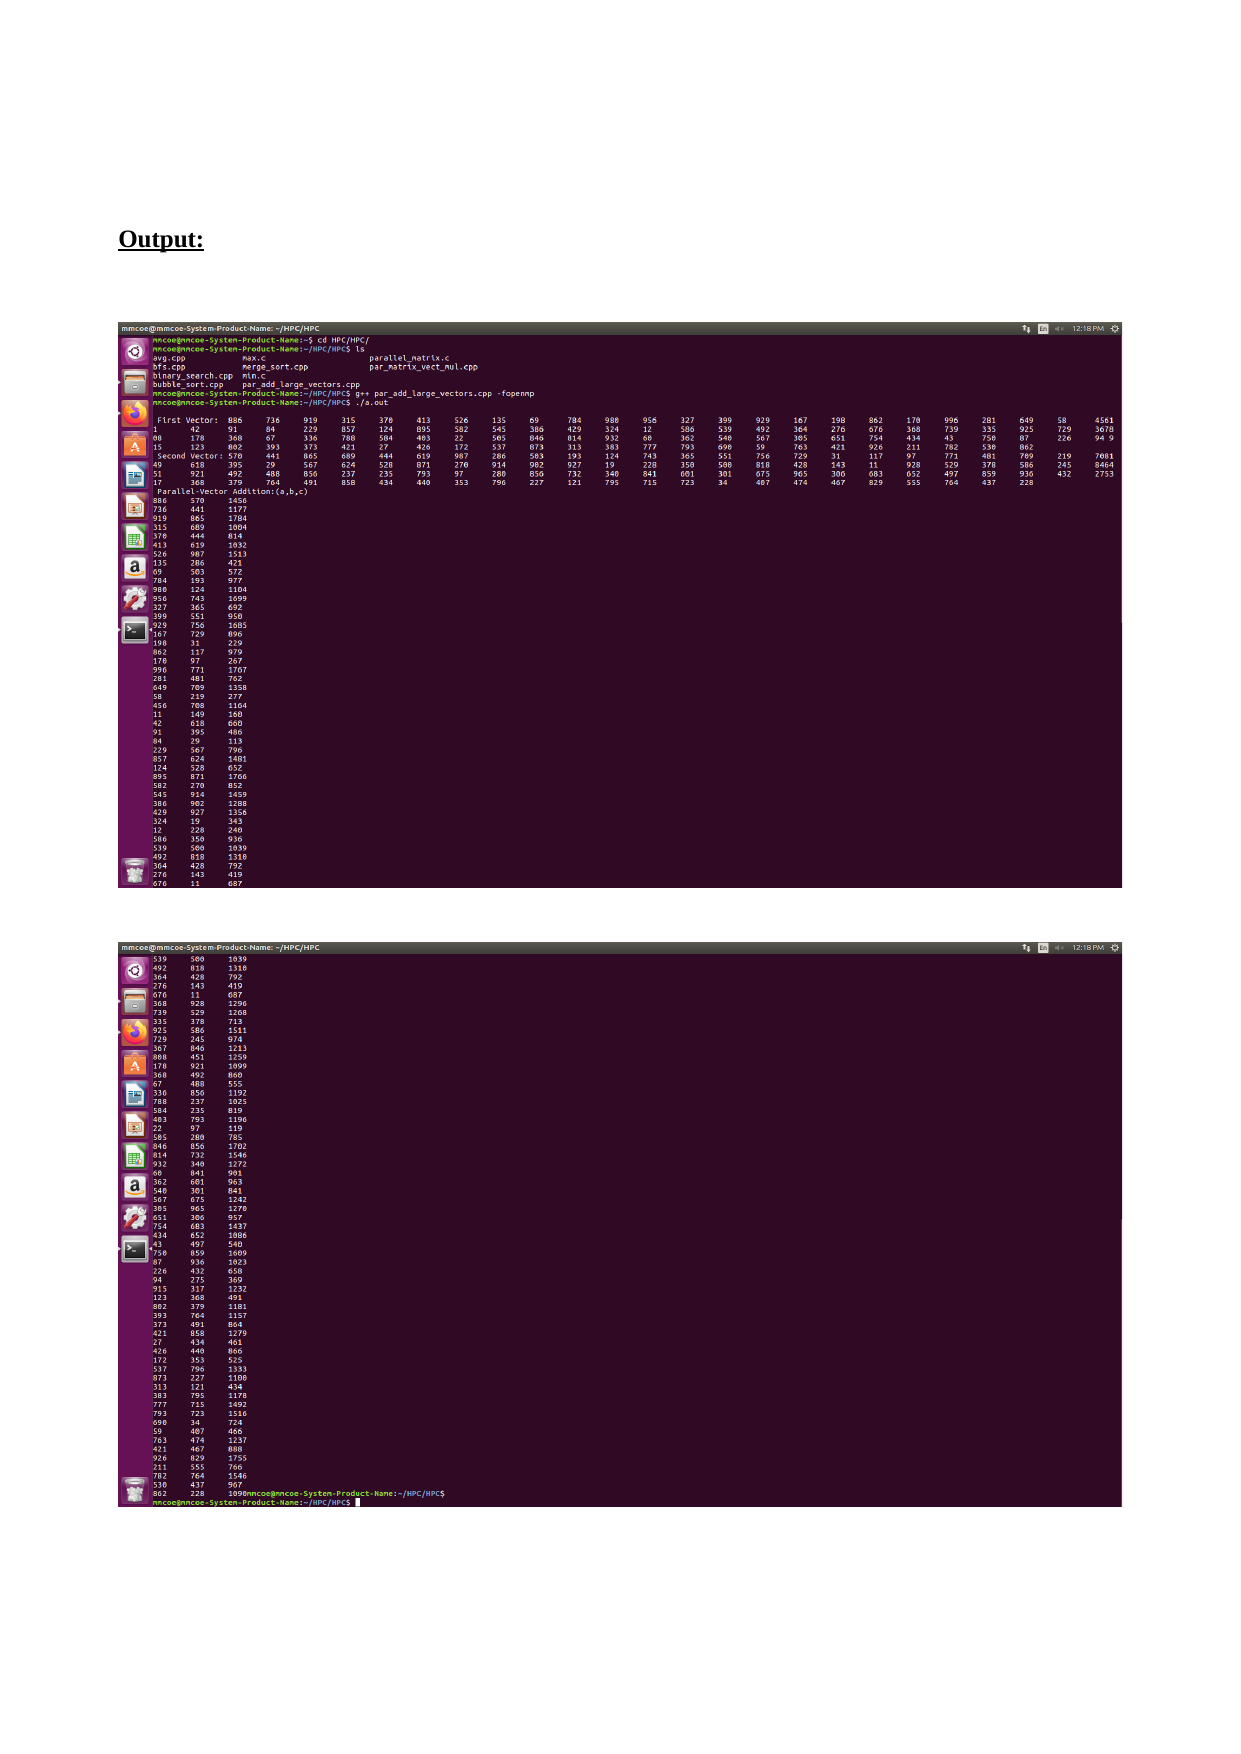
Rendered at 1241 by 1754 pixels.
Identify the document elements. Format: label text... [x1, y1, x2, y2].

picture [118, 322, 1123, 888]
picture [118, 942, 1123, 1507]
text Output: [118, 224, 1122, 253]
